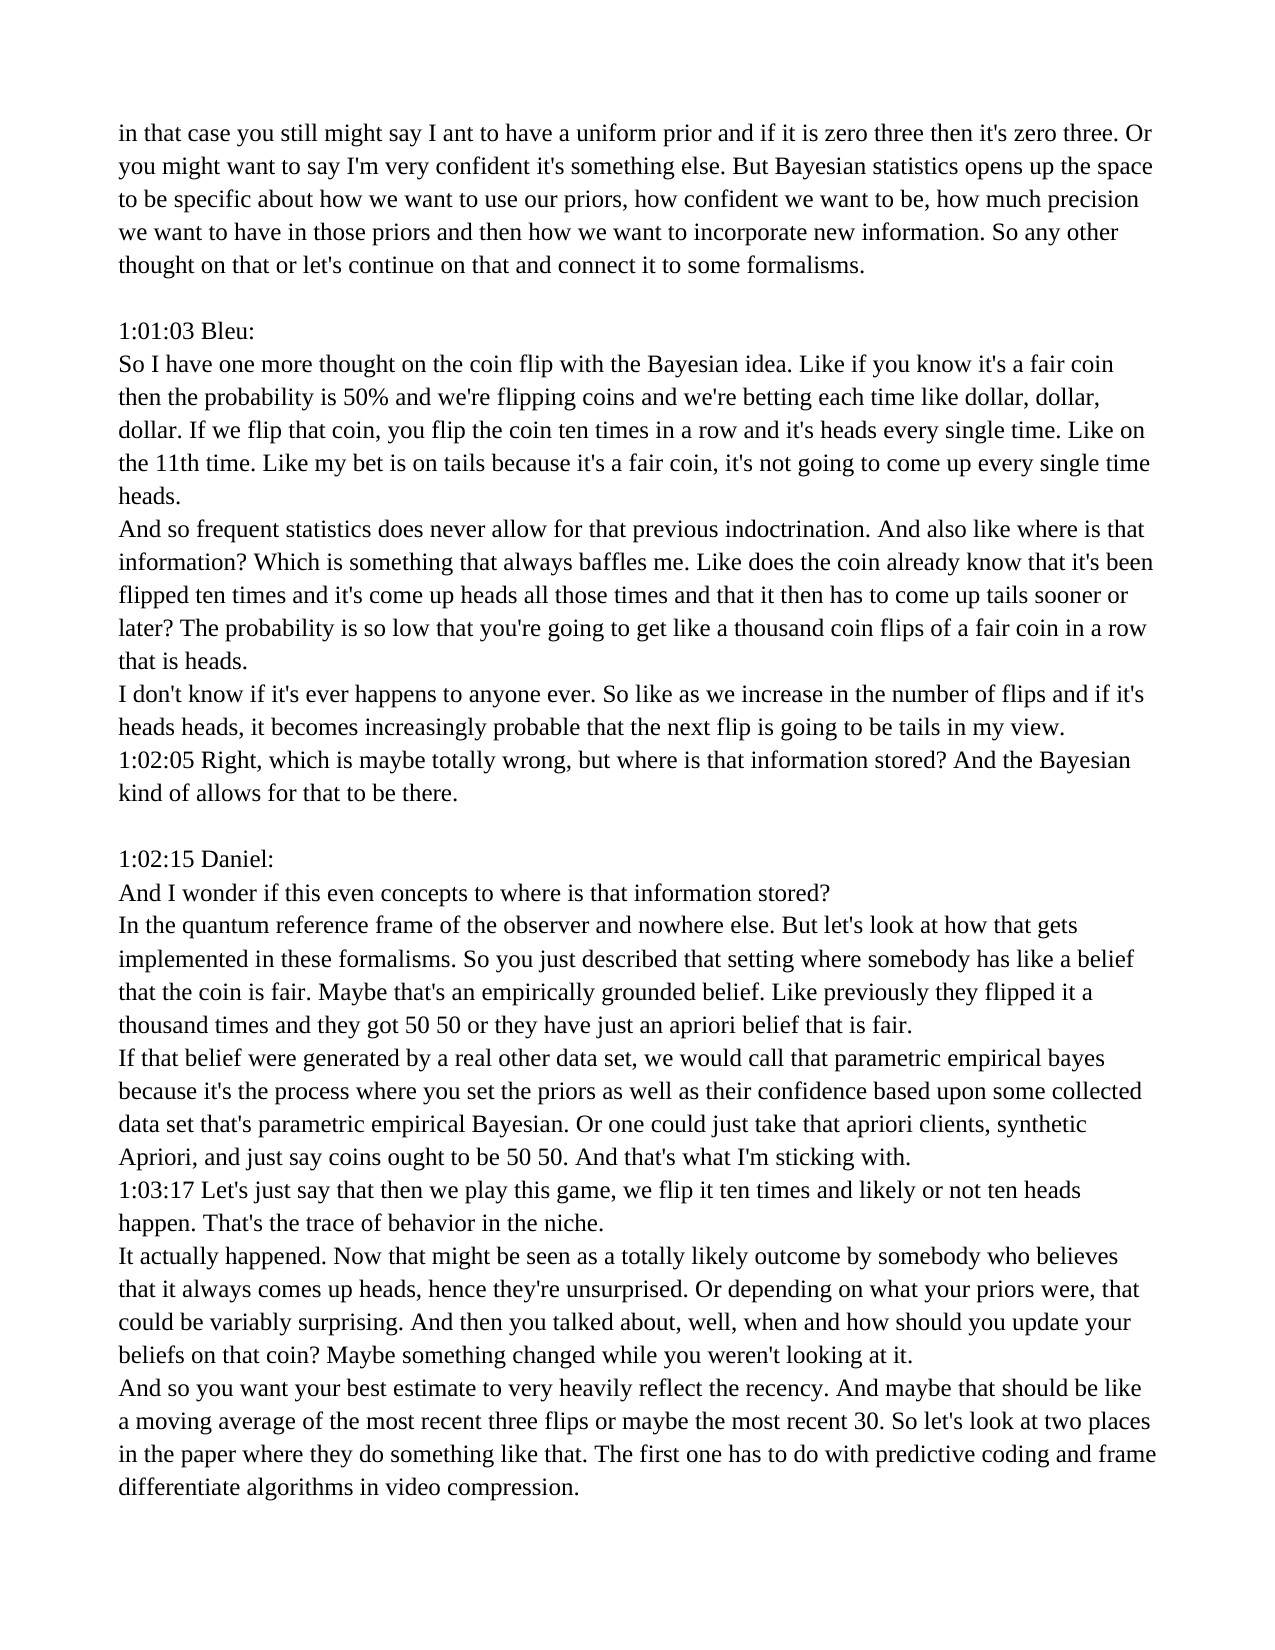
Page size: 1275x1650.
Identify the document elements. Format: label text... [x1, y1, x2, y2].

text And so you want your best estimate to very heavily reflect the recency. And maybe that should be like a moving average of the most recent three flips or maybe the most recent 30. So let's look at two places in the paper where they do something like that. The first one has to do with predictive coding and frame differentiate algorithms in video compression. [118, 1373, 1157, 1501]
text And so frequent statistics does never allow for that previous indoctrination. And also like where is that information? Which is something that always baffles me. Like does the coin already know that it's been flipped ten times and it's come up heads all those times and that it then has to come up tails sooner or later? The probability is so low that you're going to get like a thousand coin flips of a fair coin in a row that is heads. [118, 514, 1157, 675]
text 1:03:17 Let's just say that then we play this game, we flip it ten times and likely or not ten heads happen. That's the trace of behavior in the niche. [118, 1175, 1157, 1237]
text So I have one more thought on the coin flip with the Bayesian idea. Like if you know it's a fair coin then the probability is 50% and we're flipping coins and we're betting each time like dollar, dollar, dollar. If we flip that coin, you flip the coin ten times in a row and it's heads every single time. Like on the 11th time. Like my bet is on tails because it's a fair coin, it's not going to come up every single time heads. [118, 349, 1157, 510]
text In the quantum reference frame of the observer and nowhere else. But let's look at how that gets implemented in these formalisms. So you just described that setting where somebody has like a belief that the coin is fair. Maybe that's an empirically grounded belief. Like previously they flipped it a thousand times and they got 50 50 or they have just an apriori belief that is fair. [118, 911, 1157, 1038]
text It actually happened. Now that might be seen as a totally likely outcome by somebody who believes that it always comes up heads, hence they're unsurprised. Or depending on what your priors were, that could be variably surprising. And then you talked about, well, when and how should you update your beliefs on that coin? Maybe something changed while you weren't looking at it. [118, 1241, 1157, 1369]
text I don't know if it's ever happens to anyone ever. So like as we increase in the number of flips and if it's heads heads, it becomes increasingly probable that the next flip is going to be tails in my view. [118, 679, 1157, 741]
text in that case you still might say I ant to have a uniform prior and if it is zero three then it's zero three. Or you might want to say I'm very confident it's something else. But Bayesian statistics opens up the space to be specific about how we want to use our priors, how confident we want to be, how much precision we want to have in those priors and then how we want to incorporate new information. So any other thought on that or let's continue on that and connect it to some formalisms. [118, 118, 1157, 279]
text 1:02:05 Right, which is maybe totally wrong, but where is that information stored? And the Bayesian kind of allows for that to be there. [118, 746, 1157, 807]
text If that belief were generated by a real other data set, we would call that parametric empirical bayes because it's the process where you set the priors as well as their confidence based upon some collected data set that's parametric empirical Bayesian. Or one could just take that apriori clients, synthetic Apriori, and just say coins ought to be 50 50. And that's what I'm sticking with. [118, 1043, 1157, 1171]
text 1:01:03 Bleu: [118, 316, 1157, 345]
text And I wonder if this even concepts to where is that information stored? [118, 878, 1157, 906]
text 1:02:15 Daniel: [118, 844, 1157, 873]
